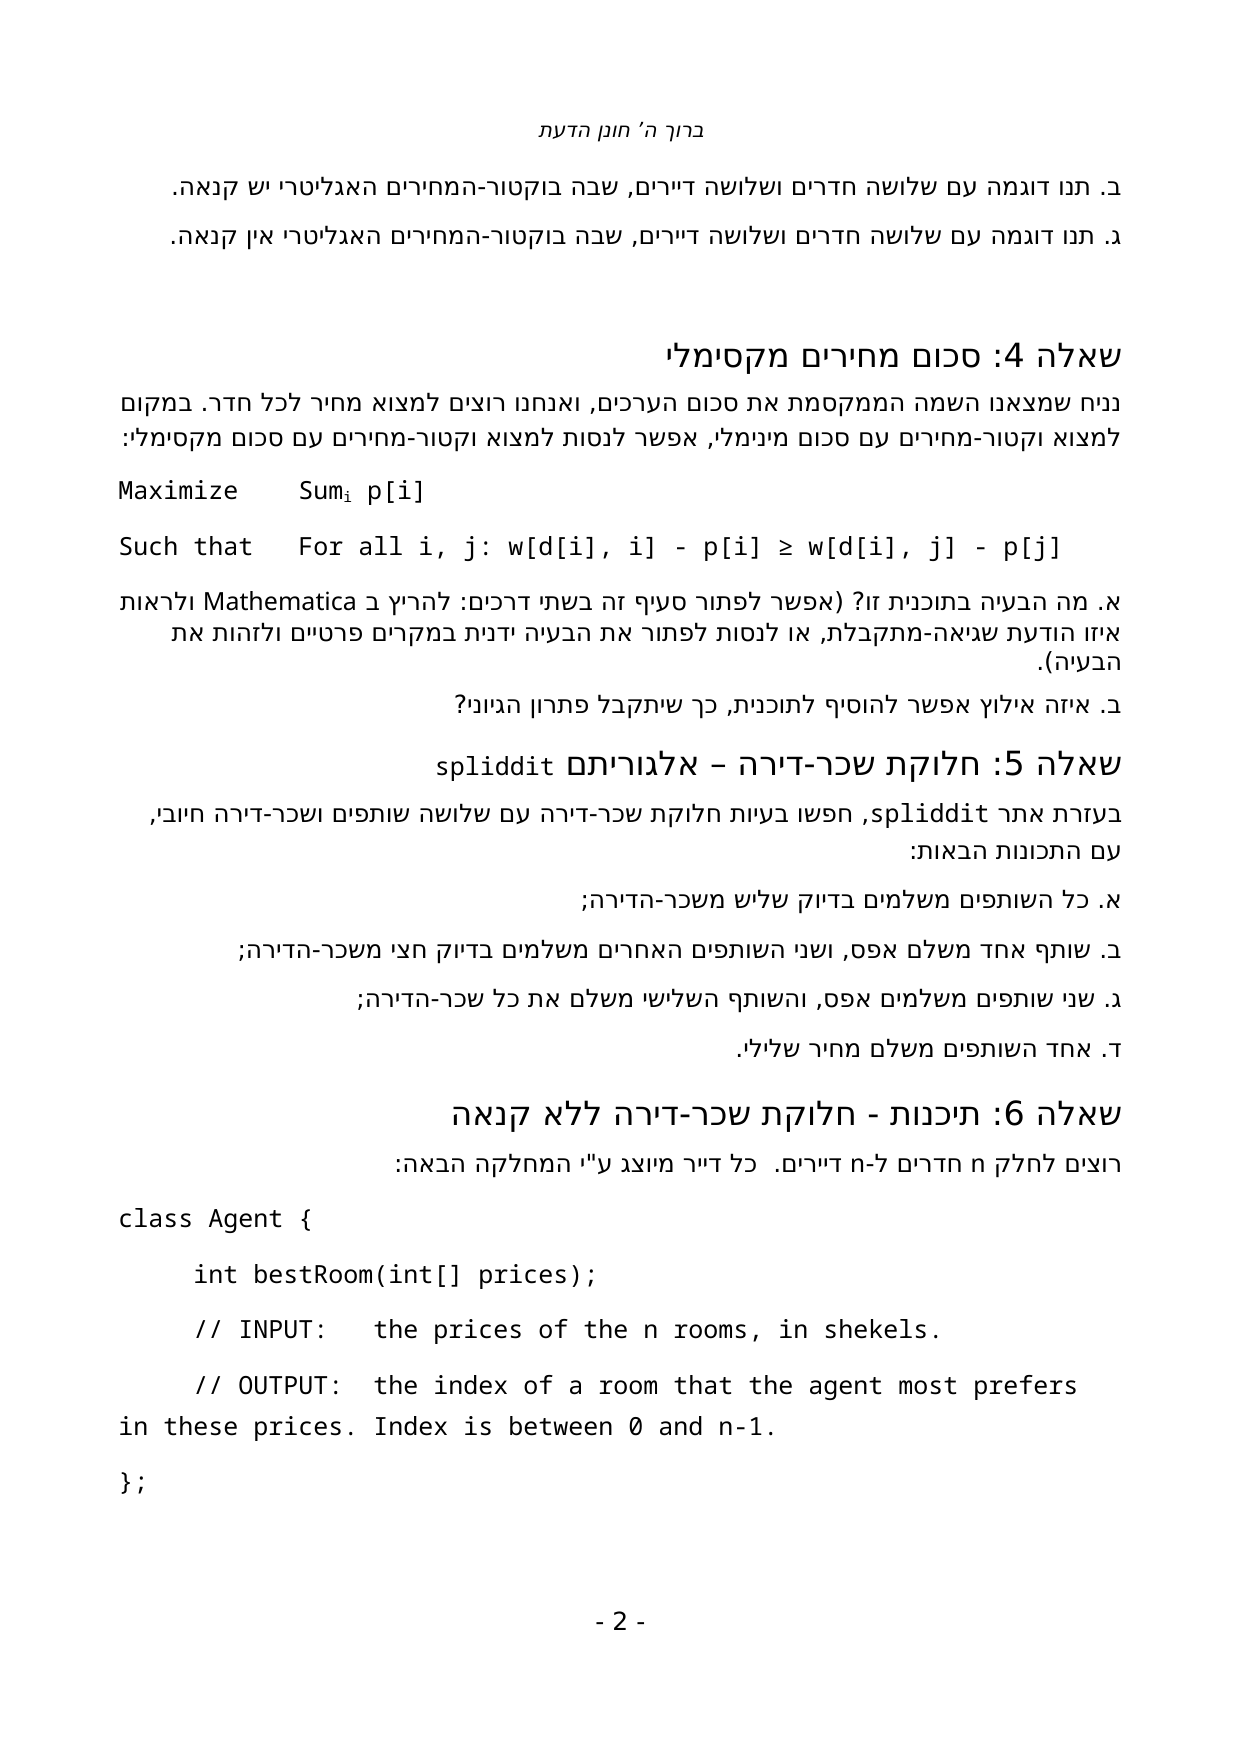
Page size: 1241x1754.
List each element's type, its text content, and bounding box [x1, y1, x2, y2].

text בעזרת אתר spliddit, חפשו בעיות חלוקת שכר-דירה עם שלושה שותפים ושכר-דירה חיובי, עם התכונות הבאות: [118, 796, 1122, 865]
text ד. אחד השותפים משלם מחיר שלילי. [118, 1034, 1122, 1063]
subtitle שאלה 6: תיכנות - חלוקת שכר-דירה ללא קנאה [118, 1094, 1122, 1133]
text ב. שותף אחד משלם אפס, ושני השותפים האחרים משלמים בדיוק חצי משכר-הדירה; [118, 935, 1122, 964]
text Such that For all i, j: w[d[i], i] - p[i] ≥ w[d[i], j] - p[j] [118, 528, 1122, 562]
text ג. שני שותפים משלמים אפס, והשותף השלישי משלם את כל שכר-הדירה; [118, 985, 1122, 1014]
text }; [118, 1463, 1122, 1498]
text רוצים לחלק n חדרים ל-n דיירים. כל דייר מיוצג ע"י המחלקה הבאה: [118, 1146, 1122, 1180]
text א. מה הבעיה בתוכנית זו? (אפשר לפתור סעיף זה בשתי דרכים: להריץ ב Mathematica ולראות איזו הודעת שגיאה-מתקבלת, או לנסות לפתור את הבעיה ידנית במקרים פרטיים ולזהות את הבעיה). [118, 584, 1122, 676]
text ב. תנו דוגמה עם שלושה חדרים ושלושה דיירים, שבה בוקטור-המחירים האגליטרי יש קנאה. [118, 172, 1122, 201]
text // INPUT: the prices of the n rooms, in shekels. [118, 1312, 1122, 1346]
subtitle שאלה 4: סכום מחירים מקסימלי [118, 337, 1122, 376]
text ב. איזה אילוץ אפשר להוסיף לתוכנית, כך שיתקבל פתרון הגיוני? [118, 691, 1122, 720]
text א. כל השותפים משלמים בדיוק שליש משכר-הדירה; [118, 886, 1122, 915]
text נניח שמצאנו השמה הממקסמת את סכום הערכים, ואנחנו רוצים למצוא מחיר לכל חדר. במקום למצוא וקטור-מחירים עם סכום מינימלי, אפשר לנסות למצוא וקטור-מחירים עם סכום מקסימלי: [118, 388, 1122, 452]
text // OUTPUT: the index of a room that the agent most prefers in these prices. Index is between 0 and n-1. [118, 1367, 1122, 1442]
text Maximize Sumi p[i] [118, 473, 1122, 507]
subtitle שאלה 5: חלוקת שכר-דירה – אלגוריתם spliddit [118, 745, 1122, 783]
text ג. תנו דוגמה עם שלושה חדרים ושלושה דיירים, שבה בוקטור-המחירים האגליטרי אין קנאה. [118, 221, 1122, 251]
text int bestRoom(int[] prices); [118, 1256, 1122, 1291]
text class Agent { [118, 1201, 1122, 1235]
